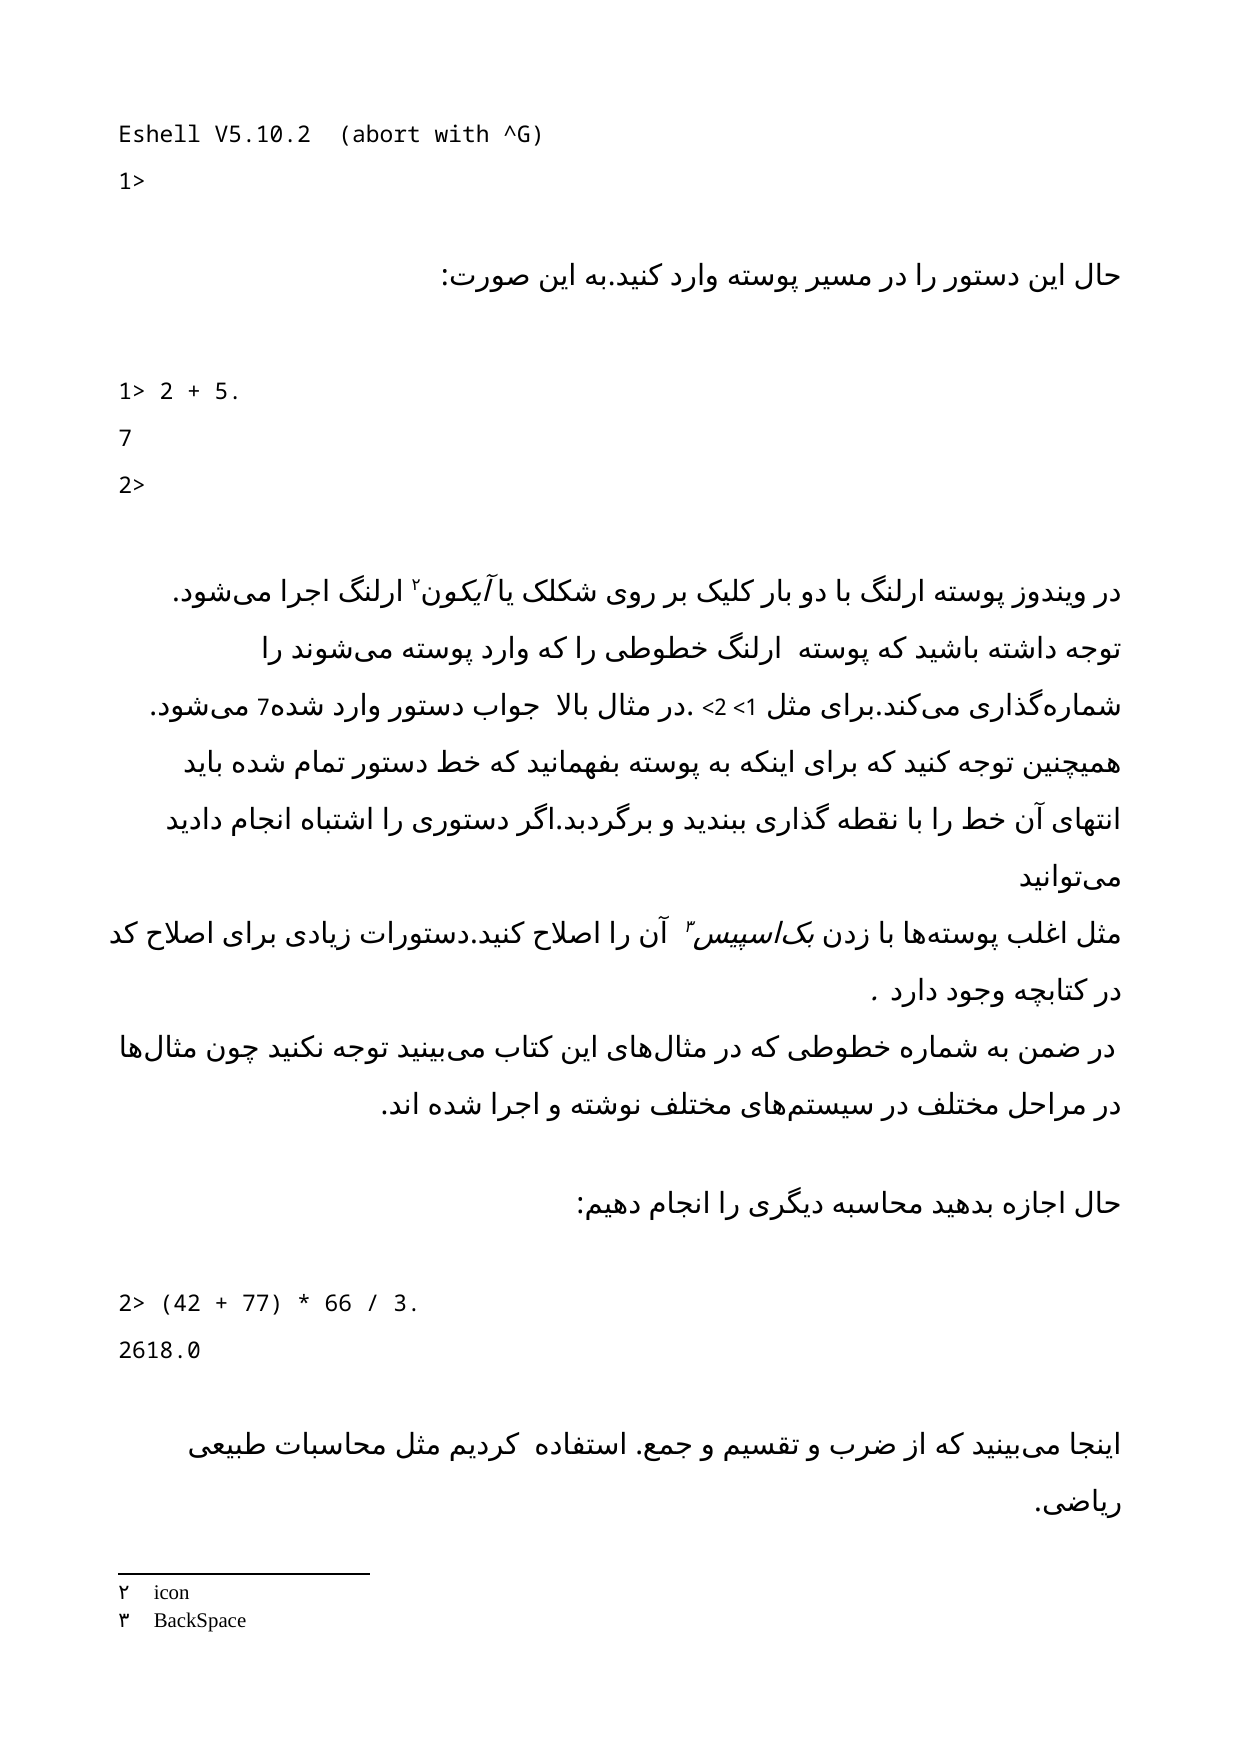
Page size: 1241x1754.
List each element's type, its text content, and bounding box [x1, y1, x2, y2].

text BackSpace [118, 1608, 1122, 1636]
text 2618.0 [118, 1334, 1122, 1365]
text در ضمن به شماره خطوطی که در مثال‌های این کتاب می‌بینید توجه نکنید چون مثال‌ها در مراحل مختلف در سیستم‌های مختلف نوشته و اجرا شده اند. [118, 1031, 1122, 1126]
text 7 [118, 422, 1122, 453]
text حال این دستور را در مسیر پوسته وارد کنید.به این صورت: [118, 259, 1122, 297]
text 1> 2 + 5. [118, 375, 1122, 406]
text همیچنین توجه کنید که برای اینکه به پوسته بفهمانید که خط دستور تمام شده باید انتهای آن خط را با نقطه گذاری ببندید و برگردبد.اگر دستوری را اشتباه انجام دادید می‌توانید [118, 746, 1122, 898]
text حال اجازه بدهید محاسبه دیگری را انجام دهیم: [118, 1188, 1122, 1226]
text مثل اغلب پوسته‌ها با زدن بک‌اسپیس آن را اصلاح کنید.دستورات زیادی برای اصلاح کد در کتابچه وجود دارد. [118, 917, 1122, 1012]
text 1> [118, 165, 1122, 196]
text 2> [118, 469, 1122, 500]
text توجه داشته باشید که پوسته ارلنگ خطوطی را که وارد پوسته می‌شوند را شماره‌گذاری می‌کند.برای مثل 1> 2> .در مثال بالا جواب دستور وارد شده7 می‌شود. [118, 632, 1122, 727]
text icon [118, 1580, 1122, 1608]
text در ویندوز پوسته ارلنگ با دو بار کلیک بر روی شکلک یا آیکون ارلنگ اجرا می‌شود. [118, 575, 1122, 613]
text Eshell V5.10.2 (abort with ^G) [118, 118, 1122, 149]
text اینجا می‌بینید که از ضرب و تقسیم و جمع. استفاده کردیم مثل محاسبات طبیعی ریاضی. [118, 1428, 1122, 1523]
text 2> (42 + 77) * 66 / 3. [118, 1287, 1122, 1318]
